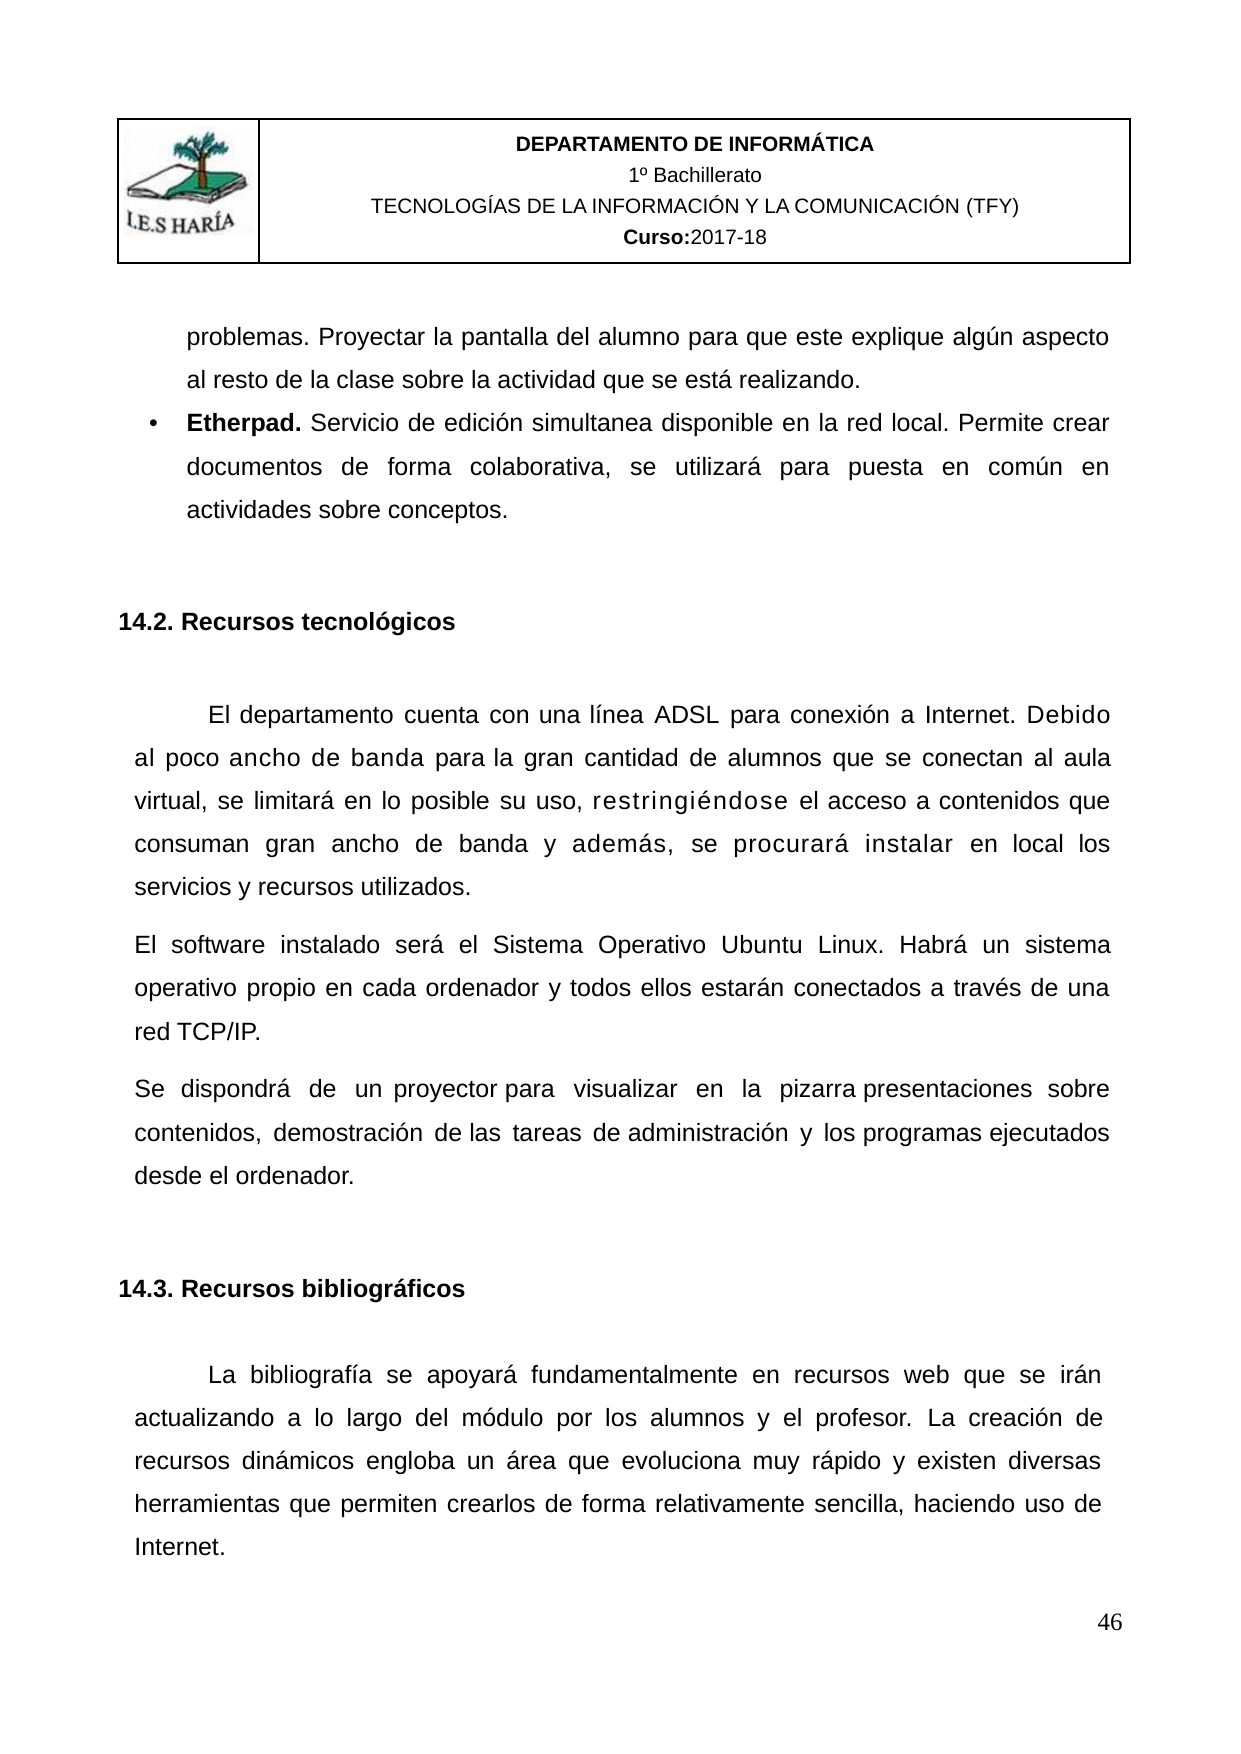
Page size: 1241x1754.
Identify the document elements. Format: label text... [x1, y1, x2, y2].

text problemas. Proyectar la pantalla del alumno para que este explique algún aspecto al resto de la clase sobre la actividad que se está realizando. [149, 322, 1111, 394]
text Se dispondrá de un proyector para visualizar en la pizarra presentaciones sobre contenidos, demostración de las tareas de administración y los programas ejecutados desde el ordenador. [134, 1074, 1111, 1189]
text • Etherpad. Servicio de edición simultanea disponible en la red local. Permite crear documentos de forma colaborativa, se utilizará para puesta en común en actividades sobre conceptos. [149, 408, 1111, 523]
text La bibliografía se apoyará fundamentalmente en recursos web que se irán actualizando a lo largo del módulo por los alumnos y el profesor. La creación de recursos dinámicos engloba un área que evoluciona muy rápido y existen diversas herramientas que permiten crearlos de forma relativamente sencilla, haciendo uso de Internet. [134, 1360, 1103, 1561]
text El software instalado será el Sistema Operativo Ubuntu Linux. Habrá un sistema operativo propio en cada ordenador y todos ellos estarán conectados a través de una red TCP/IP. [134, 930, 1111, 1045]
picture [123, 126, 254, 235]
text El departamento cuenta con una línea ADSL para conexión a Internet. Debido al poco ancho de banda para la gran cantidad de alumnos que se conectan al aula virtual, se limitará en lo posible su uso, restringiéndose el acceso a contenidos que consuman gran ancho de banda y además, se procurará instalar en local los servicios y recursos utilizados. [134, 700, 1111, 901]
subtitle 14.2. Recursos tecnológicos [118, 607, 1122, 635]
subtitle 14.3. Recursos bibliográficos [118, 1274, 1122, 1303]
